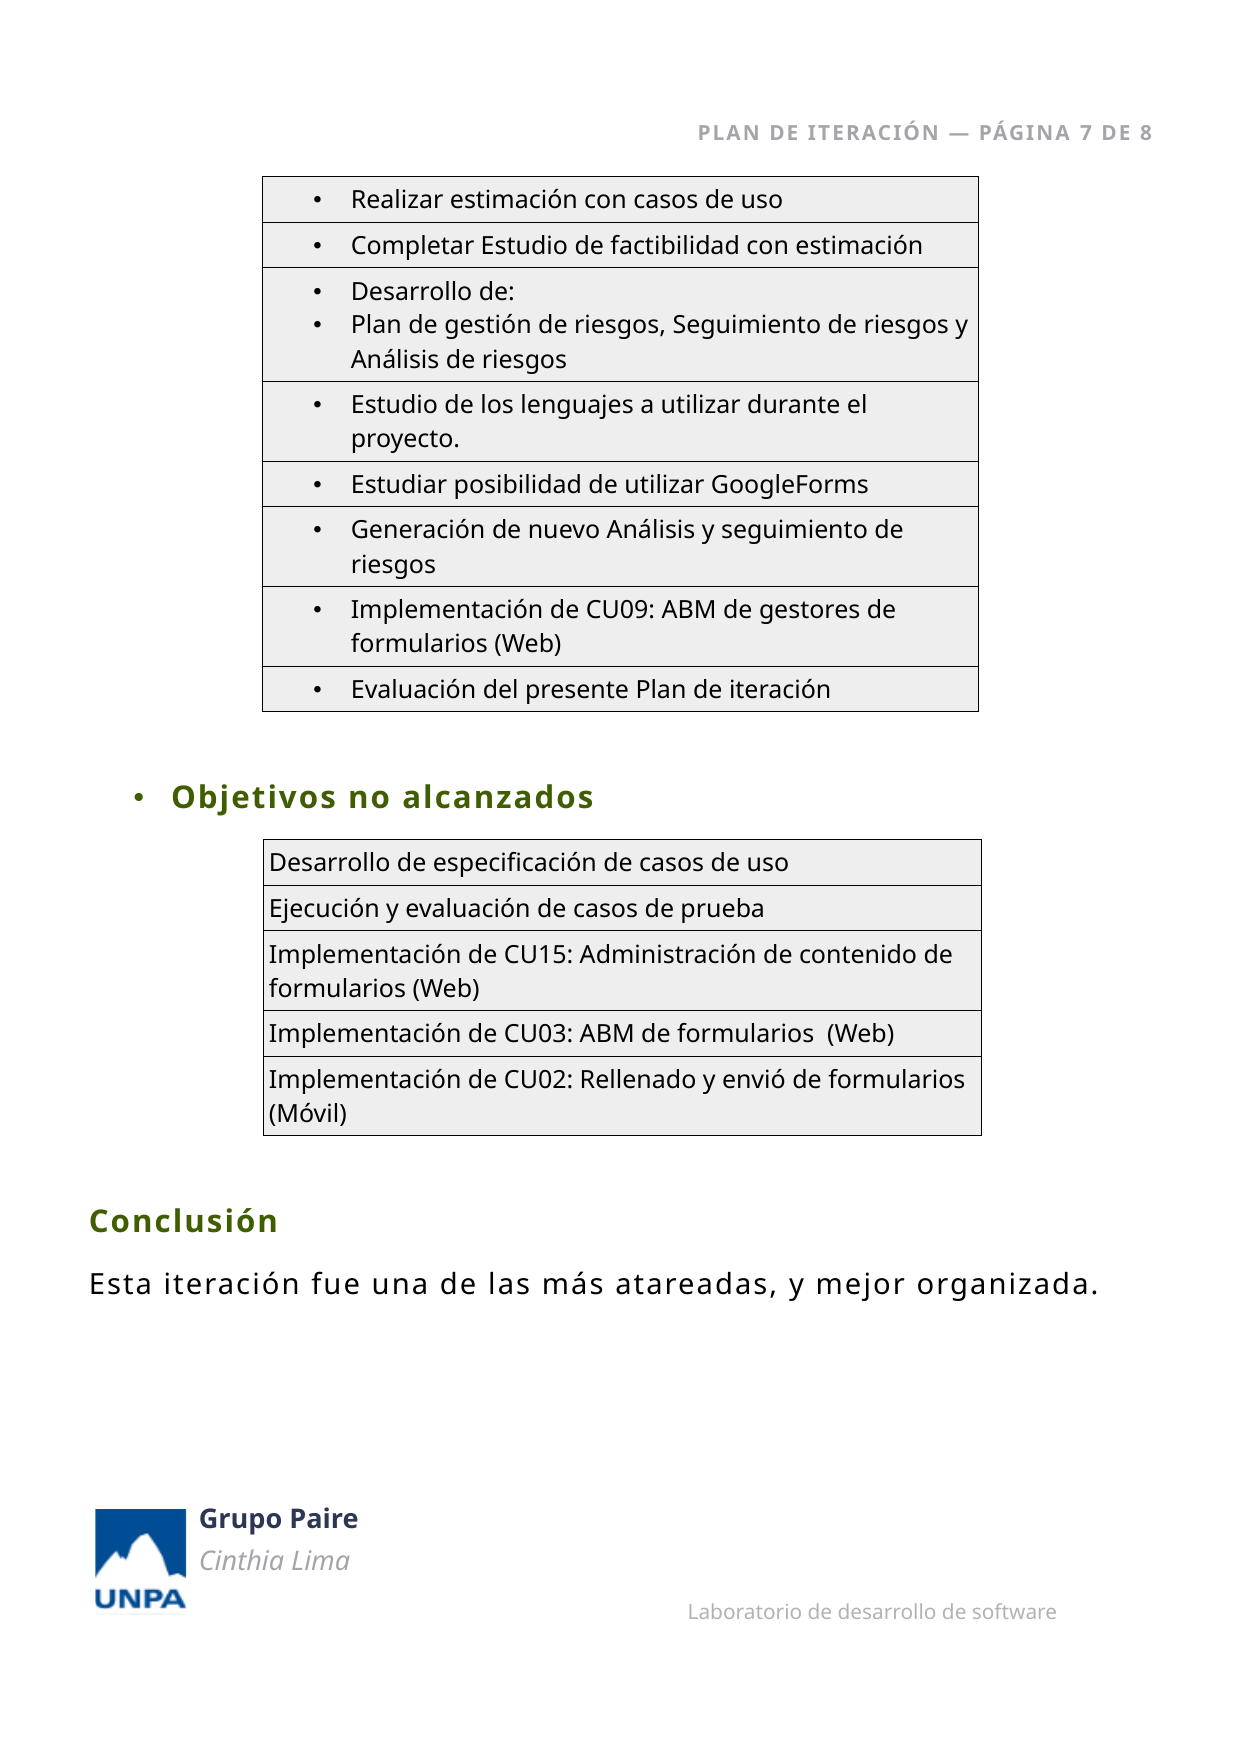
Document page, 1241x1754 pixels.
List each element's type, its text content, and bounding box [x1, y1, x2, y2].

list Objetivos no alcanzados [133, 775, 1152, 818]
table_cell Estudio de los lenguajes a utilizar durante el proyecto. [263, 382, 978, 461]
table_cell Generación de nuevo Análisis y seguimiento de riesgos [263, 507, 978, 586]
text Conclusión [88, 1199, 1152, 1242]
text Esta iteración fue una de las más atareadas, y mejor organizada. [88, 1263, 1152, 1303]
table_cell Implementación de CU03: ABM de formularios (Web) [264, 1011, 981, 1056]
table_cell Realizar estimación con casos de uso [263, 177, 978, 222]
picture [95, 1509, 187, 1615]
table_cell Implementación de CU09: ABM de gestores de formularios (Web) [263, 587, 978, 666]
table_cell Ejecución y evaluación de casos de prueba [264, 886, 981, 930]
table_cell Implementación de CU02: Rellenado y envió de formularios (Móvil) [264, 1057, 981, 1135]
table_cell Estudiar posibilidad de utilizar GoogleForms [263, 462, 978, 506]
table_header Desarrollo de especificación de casos de uso [264, 840, 981, 885]
table_cell Implementación de CU15: Administración de contenido de formularios (Web) [264, 931, 981, 1010]
table_cell Completar Estudio de factibilidad con estimación [263, 223, 978, 267]
table_cell Evaluación del presente Plan de iteración [263, 667, 978, 711]
table_cell Desarrollo de: Plan de gestión de riesgos, Seguimiento de riesgos y Análisis de riesgos [263, 268, 978, 381]
